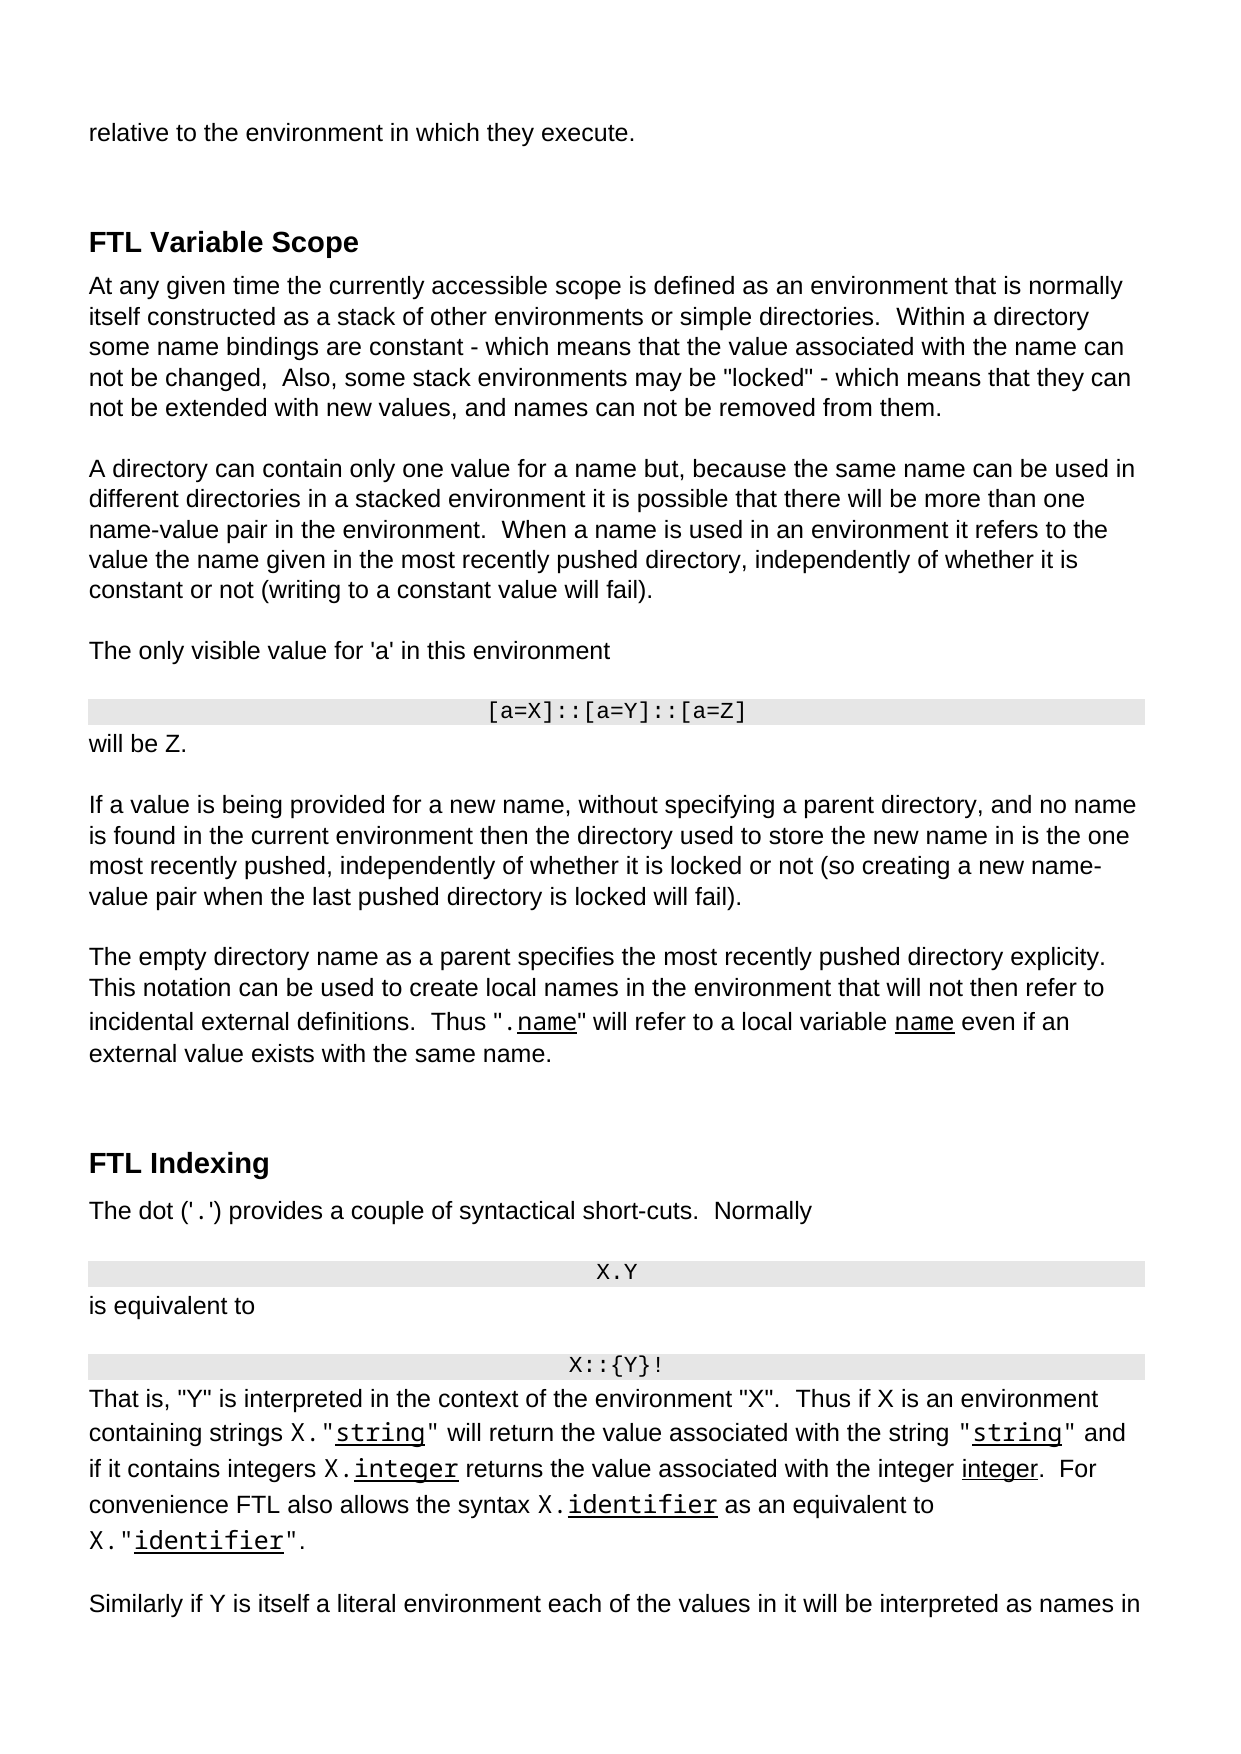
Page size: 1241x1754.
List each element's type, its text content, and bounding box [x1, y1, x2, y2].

text X.Y [88, 1261, 1145, 1287]
text is equivalent to [88, 1291, 1145, 1320]
text relative to the environment in which they execute. [88, 118, 1145, 147]
text X::{Y}! [88, 1354, 1145, 1380]
text will be Z. If a value is being provided for a new name, without specifying a parent directory, and no name is found in the current environment then the directory used to store the new name in is the one most recently pushed, independently of whether it is locked or not (so creating a new name-value pair when the last pushed directory is locked will fail). The empty directory name as a parent specifies the most recently pushed directory explicity. This notation can be used to create local names in the environment that will not then refer to incidental external definitions. Thus ".name" will refer to a local variable name even if an external value exists with the same name. [88, 729, 1145, 1068]
text At any given time the currently accessible scope is defined as an environment that is normally itself constructed as a stack of other environments or simple directories. Within a directory some name bindings are constant - which means that the value associated with the name can not be changed, Also, some stack environments may be "locked" - which means that they can not be extended with new values, and names can not be removed from them. A directory can contain only one value for a name but, because the same name can be used in different directories in a stacked environment it is possible that there will be more than one name-value pair in the environment. When a name is used in an environment it refers to the value the name given in the most recently pushed directory, independently of whether it is constant or not (writing to a constant value will fail). The only visible value for 'a' in this environment [88, 271, 1145, 665]
text [a=X]::[a=Y]::[a=Z] [88, 699, 1145, 725]
text That is, "Y" is interpreted in the context of the environment "X". Thus if X is an environment containing strings X."string" will return the value associated with the string "string" and if it contains integers X.integer returns the value associated with the integer integer. For convenience FTL also allows the syntax X.identifier as an equivalent to X."identifier". Similarly if Y is itself a literal environment each of the values in it will be interpreted as names in [88, 1384, 1145, 1618]
text The dot ('.') provides a couple of syntactical short-cuts. Normally [88, 1192, 1145, 1226]
subtitle FTL Variable Scope [88, 225, 1145, 259]
subtitle FTL Indexing [88, 1146, 1145, 1180]
